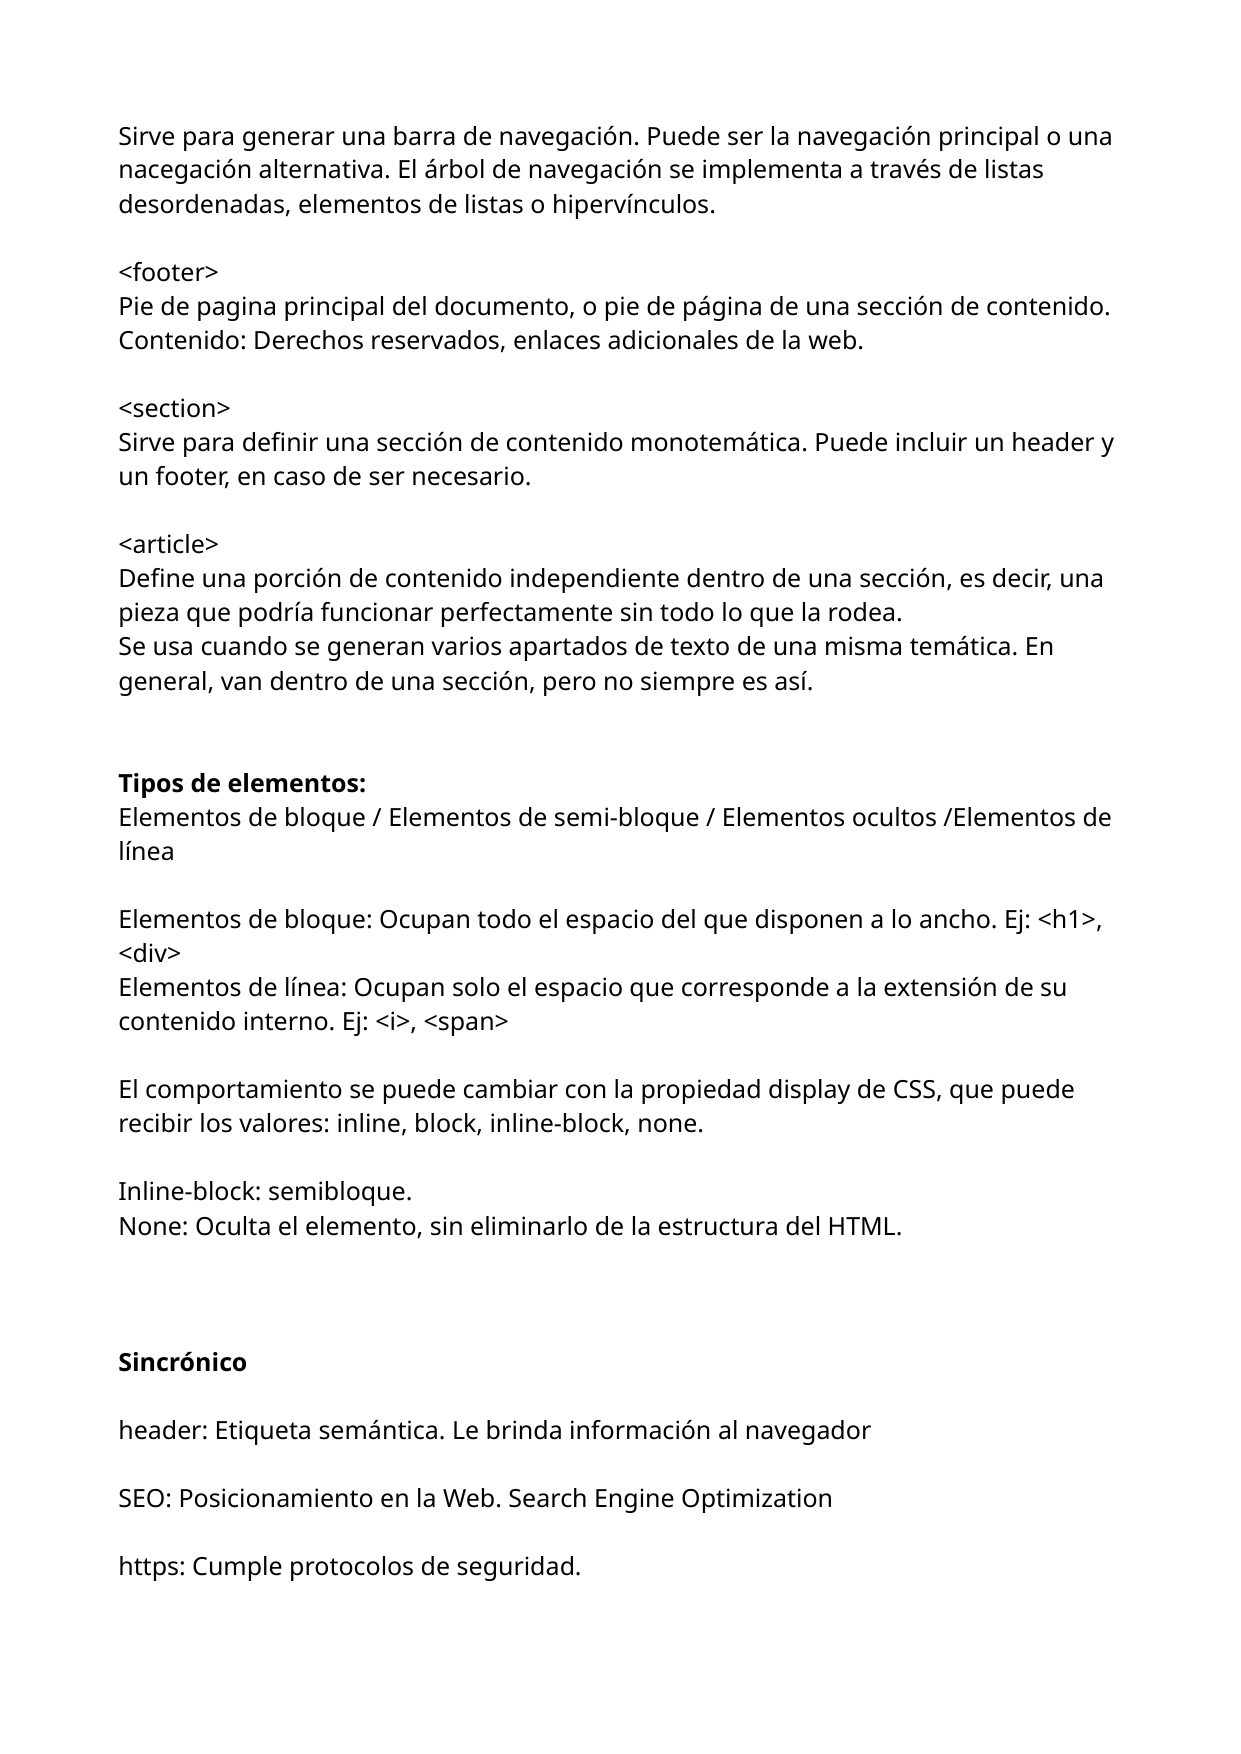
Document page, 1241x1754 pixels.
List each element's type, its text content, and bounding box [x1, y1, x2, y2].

text header: Etiqueta semántica. Le brinda información al navegador [118, 1412, 1122, 1447]
text https: Cumple protocolos de seguridad. [118, 1549, 1122, 1583]
text Elementos de bloque / Elementos de semi-bloque / Elementos ocultos /Elementos de línea [118, 799, 1122, 867]
text Sirve para generar una barra de navegación. Puede ser la navegación principal o una nacegación alternativa. El árbol de navegación se implementa a través de listas desordenadas, elementos de listas o hipervínculos. [118, 118, 1122, 220]
text Elementos de línea: Ocupan solo el espacio que corresponde a la extensión de su contenido interno. Ej: <i>, <span> [118, 970, 1122, 1038]
text Elementos de bloque: Ocupan todo el espacio del que disponen a lo ancho. Ej: <h1>, <div> [118, 902, 1122, 970]
text <article> [118, 527, 1122, 561]
text Sincrónico [118, 1344, 1122, 1378]
text Contenido: Derechos reservados, enlaces adicionales de la web. [118, 322, 1122, 357]
text Define una porción de contenido independiente dentro de una sección, es decir, una pieza que podría funcionar perfectamente sin todo lo que la rodea. [118, 561, 1122, 629]
text SEO: Posicionamiento en la Web. Search Engine Optimization [118, 1481, 1122, 1515]
text None: Oculta el elemento, sin eliminarlo de la estructura del HTML. [118, 1208, 1122, 1242]
text Pie de pagina principal del documento, o pie de página de una sección de contenido. [118, 288, 1122, 322]
text Sirve para definir una sección de contenido monotemática. Puede incluir un header y un footer, en caso de ser necesario. [118, 425, 1122, 493]
text El comportamiento se puede cambiar con la propiedad display de CSS, que puede recibir los valores: inline, block, inline-block, none. [118, 1072, 1122, 1140]
text Inline-block: semibloque. [118, 1174, 1122, 1208]
text Se usa cuando se generan varios apartados de texto de una misma temática. En general, van dentro de una sección, pero no siempre es así. [118, 629, 1122, 697]
text Tipos de elementos: [118, 765, 1122, 799]
text <footer> [118, 254, 1122, 288]
text <section> [118, 391, 1122, 425]
